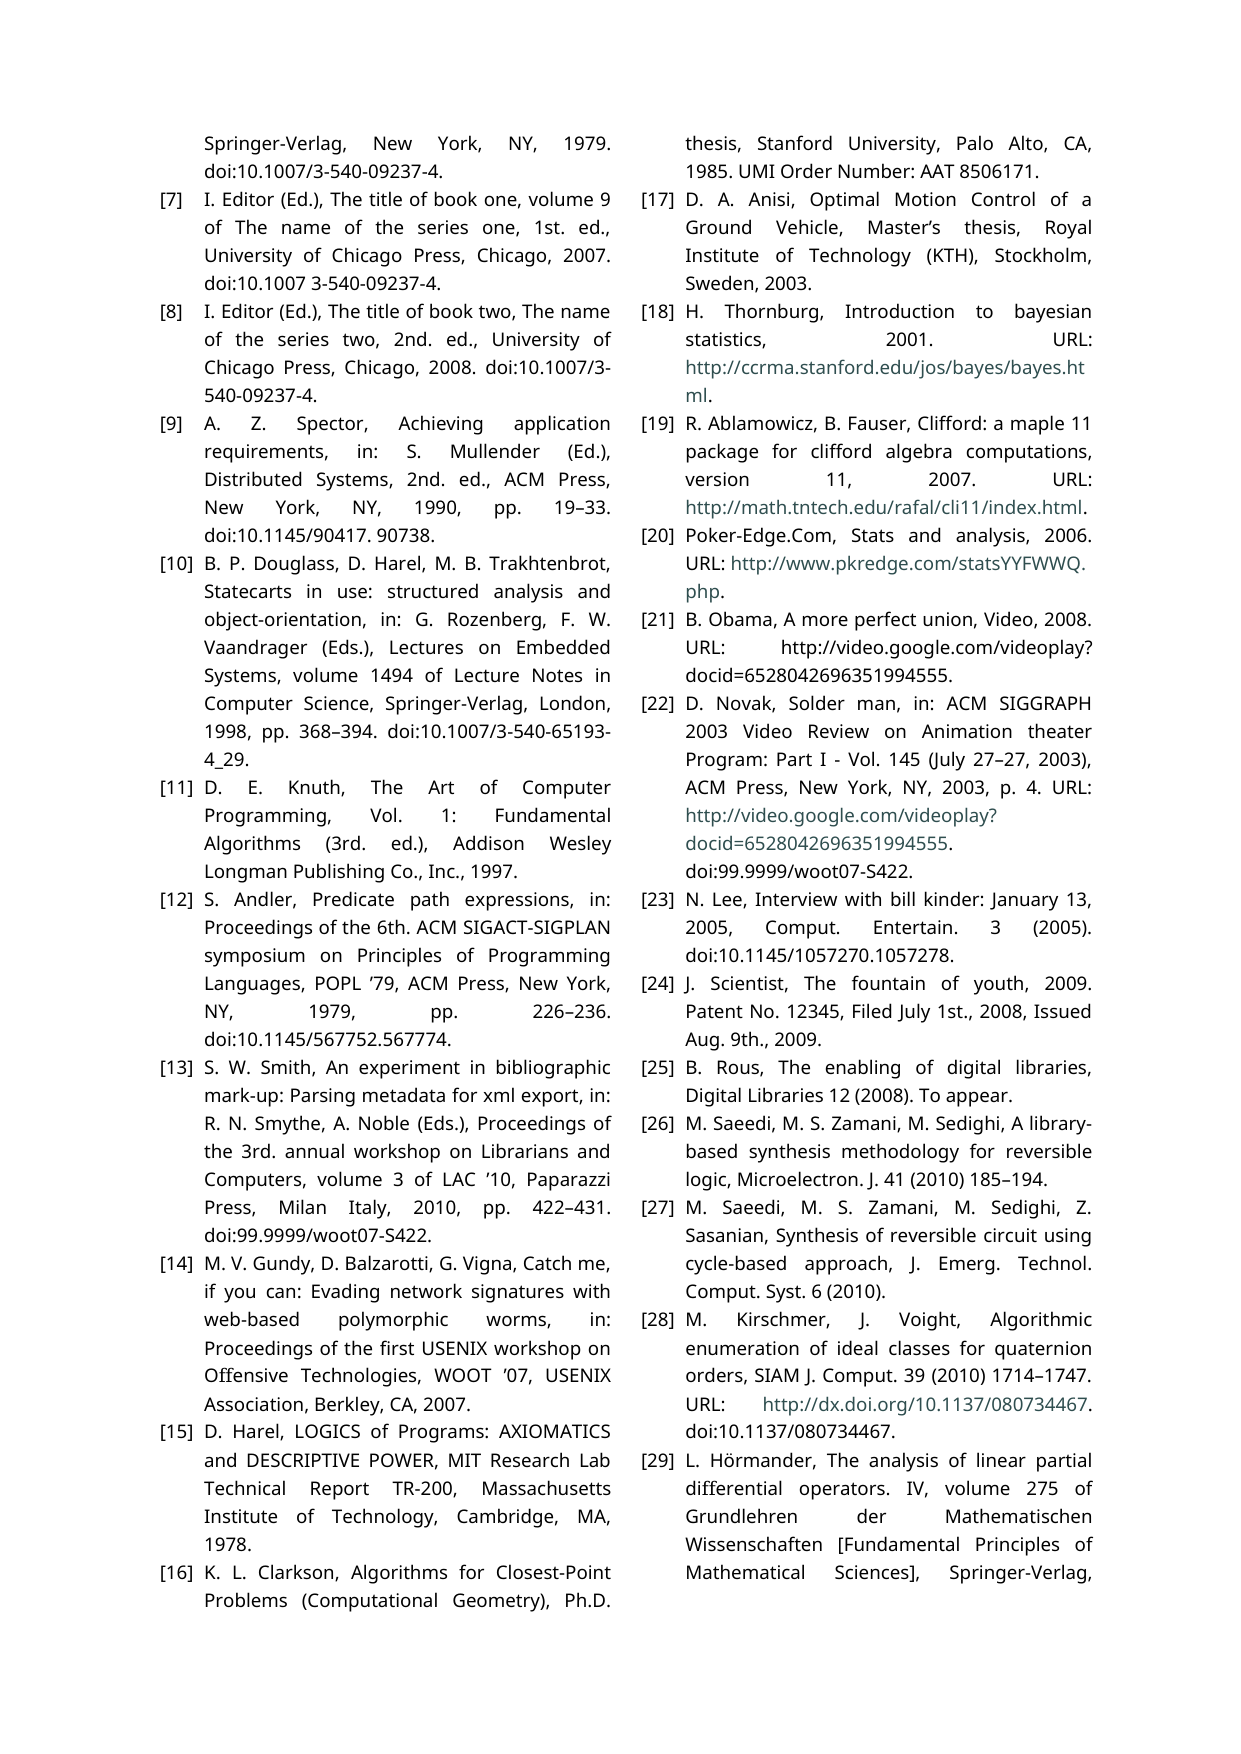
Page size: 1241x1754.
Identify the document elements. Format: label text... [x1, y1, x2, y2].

list M. Saeedi, M. S. Zamani, M. Sedighi, Z. Sasanian, Synthesis of reversible circuit using cycle-based approach, J. Emerg. Technol. Comput. Syst. 6 (2010). [641, 1195, 1093, 1304]
list L. Hörmander, The analysis of linear partial differential operators. IV, volume 275 of Grundlehren der Mathematischen Wissenschaften [Fundamental Principles of Mathematical Sciences], Springer-Verlag, [641, 1447, 1093, 1584]
list M. Saeedi, M. S. Zamani, M. Sedighi, A library-based synthesis methodology for reversible logic, Microelectron. J. 41 (2010) 185–194. [641, 1111, 1093, 1192]
list I. Editor (Ed.), The title of book one, volume 9 of The name of the series one, 1st. ed., University of Chicago Press, Chicago, 2007. doi:10.1007 3-540-09237-4. [159, 186, 611, 296]
list K. L. Clarkson, Algorithms for Closest-Point Problems (Computational Geometry), Ph.D. [159, 1559, 611, 1612]
list D. Novak, Solder man, in: ACM SIGGRAPH 2003 Video Review on Animation theater Program: Part I - Vol. 145 (July 27–27, 2003), ACM Press, New York, NY, 2003, p. 4. URL: http://video.google.com/videoplay?docid=6528042696351994555. doi:99.9999/woot07-S422. [641, 690, 1093, 884]
list D. Harel, LOGICS of Programs: AXIOMATICS and DESCRIPTIVE POWER, MIT Research Lab Technical Report TR-200, Massachusetts Institute of Technology, Cambridge, MA, 1978. [159, 1419, 611, 1556]
list B. Rous, The enabling of digital libraries, Digital Libraries 12 (2008). To appear. [641, 1054, 1093, 1108]
list S. Andler, Predicate path expressions, in: Proceedings of the 6th. ACM SIGACT-SIGPLAN symposium on Principles of Programming Languages, POPL ’79, ACM Press, New York, NY, 1979, pp. 226–236. doi:10.1145/567752.567774. [159, 886, 611, 1052]
list B. P. Douglass, D. Harel, M. B. Trakhtenbrot, Statecarts in use: structured analysis and object-orientation, in: G. Rozenberg, F. W. Vaandrager (Eds.), Lectures on Embedded Systems, volume 1494 of Lecture Notes in Computer Science, Springer-Verlag, London, 1998, pp. 368–394. doi:10.1007/3-540-65193-4_29. [159, 550, 611, 772]
list M. V. Gundy, D. Balzarotti, G. Vigna, Catch me, if you can: Evading network signatures with web-based polymorphic worms, in: Proceedings of the first USENIX workshop on Offensive Technologies, WOOT ’07, USENIX Association, Berkley, CA, 2007. [159, 1251, 611, 1416]
list A. Z. Spector, Achieving application requirements, in: S. Mullender (Ed.), Distributed Systems, 2nd. ed., ACM Press, New York, NY, 1990, pp. 19–33. doi:10.1145/90417. 90738. [159, 410, 611, 548]
list J. Scientist, The fountain of youth, 2009. Patent No. 12345, Filed July 1st., 2008, Issued Aug. 9th., 2009. [641, 971, 1093, 1052]
list N. Lee, Interview with bill kinder: January 13, 2005, Comput. Entertain. 3 (2005). doi:10.1145/1057270.1057278. [641, 886, 1093, 968]
list thesis, Stanford University, Palo Alto, CA, 1985. UMI Order Number: AAT 8506171. [641, 130, 1093, 183]
list D. E. Knuth, The Art of Computer Programming, Vol. 1: Fundamental Algorithms (3rd. ed.), Addison Wesley Longman Publishing Co., Inc., 1997. [159, 774, 611, 884]
list D. A. Anisi, Optimal Motion Control of a Ground Vehicle, Master’s thesis, Royal Institute of Technology (KTH), Stockholm, Sweden, 2003. [641, 186, 1093, 296]
list H. Thornburg, Introduction to bayesian statistics, 2001. URL: http://ccrma.stanford.edu/jos/bayes/bayes.html. [641, 298, 1093, 408]
list I. Editor (Ed.), The title of book two, The name of the series two, 2nd. ed., University of Chicago Press, Chicago, 2008. doi:10.1007/3-540-09237-4. [159, 298, 611, 408]
list S. W. Smith, An experiment in bibliographic mark-up: Parsing metadata for xml export, in: R. N. Smythe, A. Noble (Eds.), Proceedings of the 3rd. annual workshop on Librarians and Computers, volume 3 of LAC ’10, Paparazzi Press, Milan Italy, 2010, pp. 422–431. doi:99.9999/woot07-S422. [159, 1054, 611, 1248]
list Poker-Edge.Com, Stats and analysis, 2006. URL: http://www.pkredge.com/statsYYFWWQ.php. [641, 522, 1093, 604]
list B. Obama, A more perfect union, Video, 2008. URL: http://video.google.com/videoplay? docid=6528042696351994555. [641, 606, 1093, 688]
list R. Ablamowicz, B. Fauser, Clifford: a maple 11 package for clifford algebra computations, version 11, 2007. URL: http://math.tntech.edu/rafal/cli11/index.html. [641, 410, 1093, 520]
list M. Kirschmer, J. Voight, Algorithmic enumeration of ideal classes for quaternion orders, SIAM J. Comput. 39 (2010) 1714–1747. URL: http://dx.doi.org/10.1137/080734467. doi:10.1137/080734467. [641, 1307, 1093, 1444]
list Springer-Verlag, New York, NY, 1979. doi:10.1007/3-540-09237-4. [159, 130, 611, 183]
